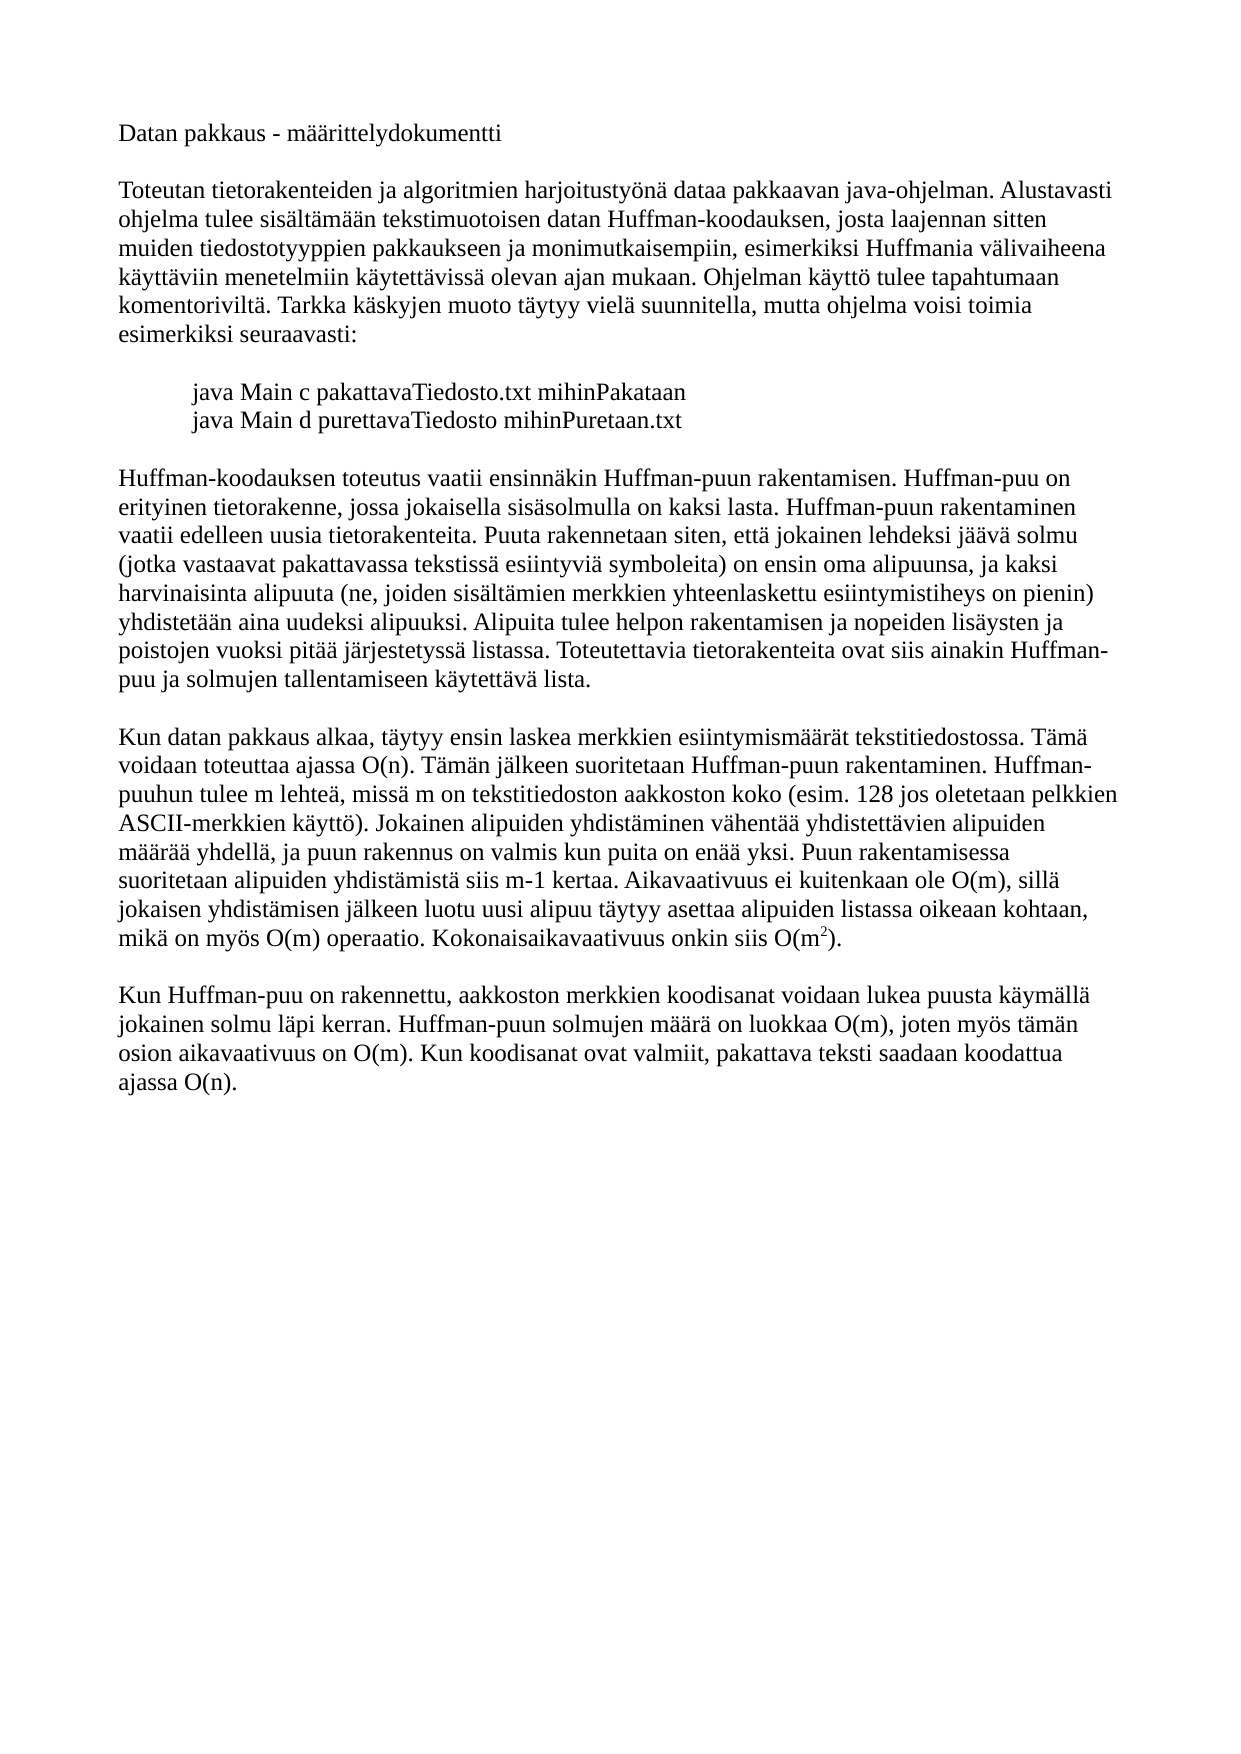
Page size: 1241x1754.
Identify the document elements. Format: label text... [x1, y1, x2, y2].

text java Main d purettavaTiedosto mihinPuretaan.txt [118, 406, 1122, 434]
text Huffman-koodauksen toteutus vaatii ensinnäkin Huffman-puun rakentamisen. Huffman-puu on erityinen tietorakenne, jossa jokaisella sisäsolmulla on kaksi lasta. Huffman-puun rakentaminen vaatii edelleen uusia tietorakenteita. Puuta rakennetaan siten, että jokainen lehdeksi jäävä solmu (jotka vastaavat pakattavassa tekstissä esiintyviä symboleita) on ensin oma alipuunsa, ja kaksi harvinaisinta alipuuta (ne, joiden sisältämien merkkien yhteenlaskettu esiintymistiheys on pienin) yhdistetään aina uudeksi alipuuksi. Alipuita tulee helpon rakentamisen ja nopeiden lisäysten ja poistojen vuoksi pitää järjestetyssä listassa. Toteutettavia tietorakenteita ovat siis ainakin Huffman-puu ja solmujen tallentamiseen käytettävä lista. [118, 463, 1122, 693]
text Toteutan tietorakenteiden ja algoritmien harjoitustyönä dataa pakkaavan java-ohjelman. Alustavasti ohjelma tulee sisältämään tekstimuotoisen datan Huffman-koodauksen, josta laajennan sitten muiden tiedostotyyppien pakkaukseen ja monimutkaisempiin, esimerkiksi Huffmania välivaiheena käyttäviin menetelmiin käytettävissä olevan ajan mukaan. Ohjelman käyttö tulee tapahtumaan komentoriviltä. Tarkka käskyjen muoto täytyy vielä suunnitella, mutta ohjelma voisi toimia esimerkiksi seuraavasti: [118, 176, 1122, 348]
text Kun Huffman-puu on rakennettu, aakkoston merkkien koodisanat voidaan lukea puusta käymällä jokainen solmu läpi kerran. Huffman-puun solmujen määrä on luokkaa O(m), joten myös tämän osion aikavaativuus on O(m). Kun koodisanat ovat valmiit, pakattava teksti saadaan koodattua ajassa O(n). [118, 981, 1122, 1096]
text Datan pakkaus - määrittelydokumentti [118, 118, 1122, 147]
text Kun datan pakkaus alkaa, täytyy ensin laskea merkkien esiintymismäärät tekstitiedostossa. Tämä voidaan toteuttaa ajassa O(n). Tämän jälkeen suoritetaan Huffman-puun rakentaminen. Huffman-puuhun tulee m lehteä, missä m on tekstitiedoston aakkoston koko (esim. 128 jos oletetaan pelkkien ASCII-merkkien käyttö). Jokainen alipuiden yhdistäminen vähentää yhdistettävien alipuiden määrää yhdellä, ja puun rakennus on valmis kun puita on enää yksi. Puun rakentamisessa suoritetaan alipuiden yhdistämistä siis m-1 kertaa. Aikavaativuus ei kuitenkaan ole O(m), sillä jokaisen yhdistämisen jälkeen luotu uusi alipuu täytyy asettaa alipuiden listassa oikeaan kohtaan, mikä on myös O(m) operaatio. Kokonaisaikavaativuus onkin siis O(m2). [118, 722, 1122, 952]
text java Main c pakattavaTiedosto.txt mihinPakataan [118, 377, 1122, 406]
